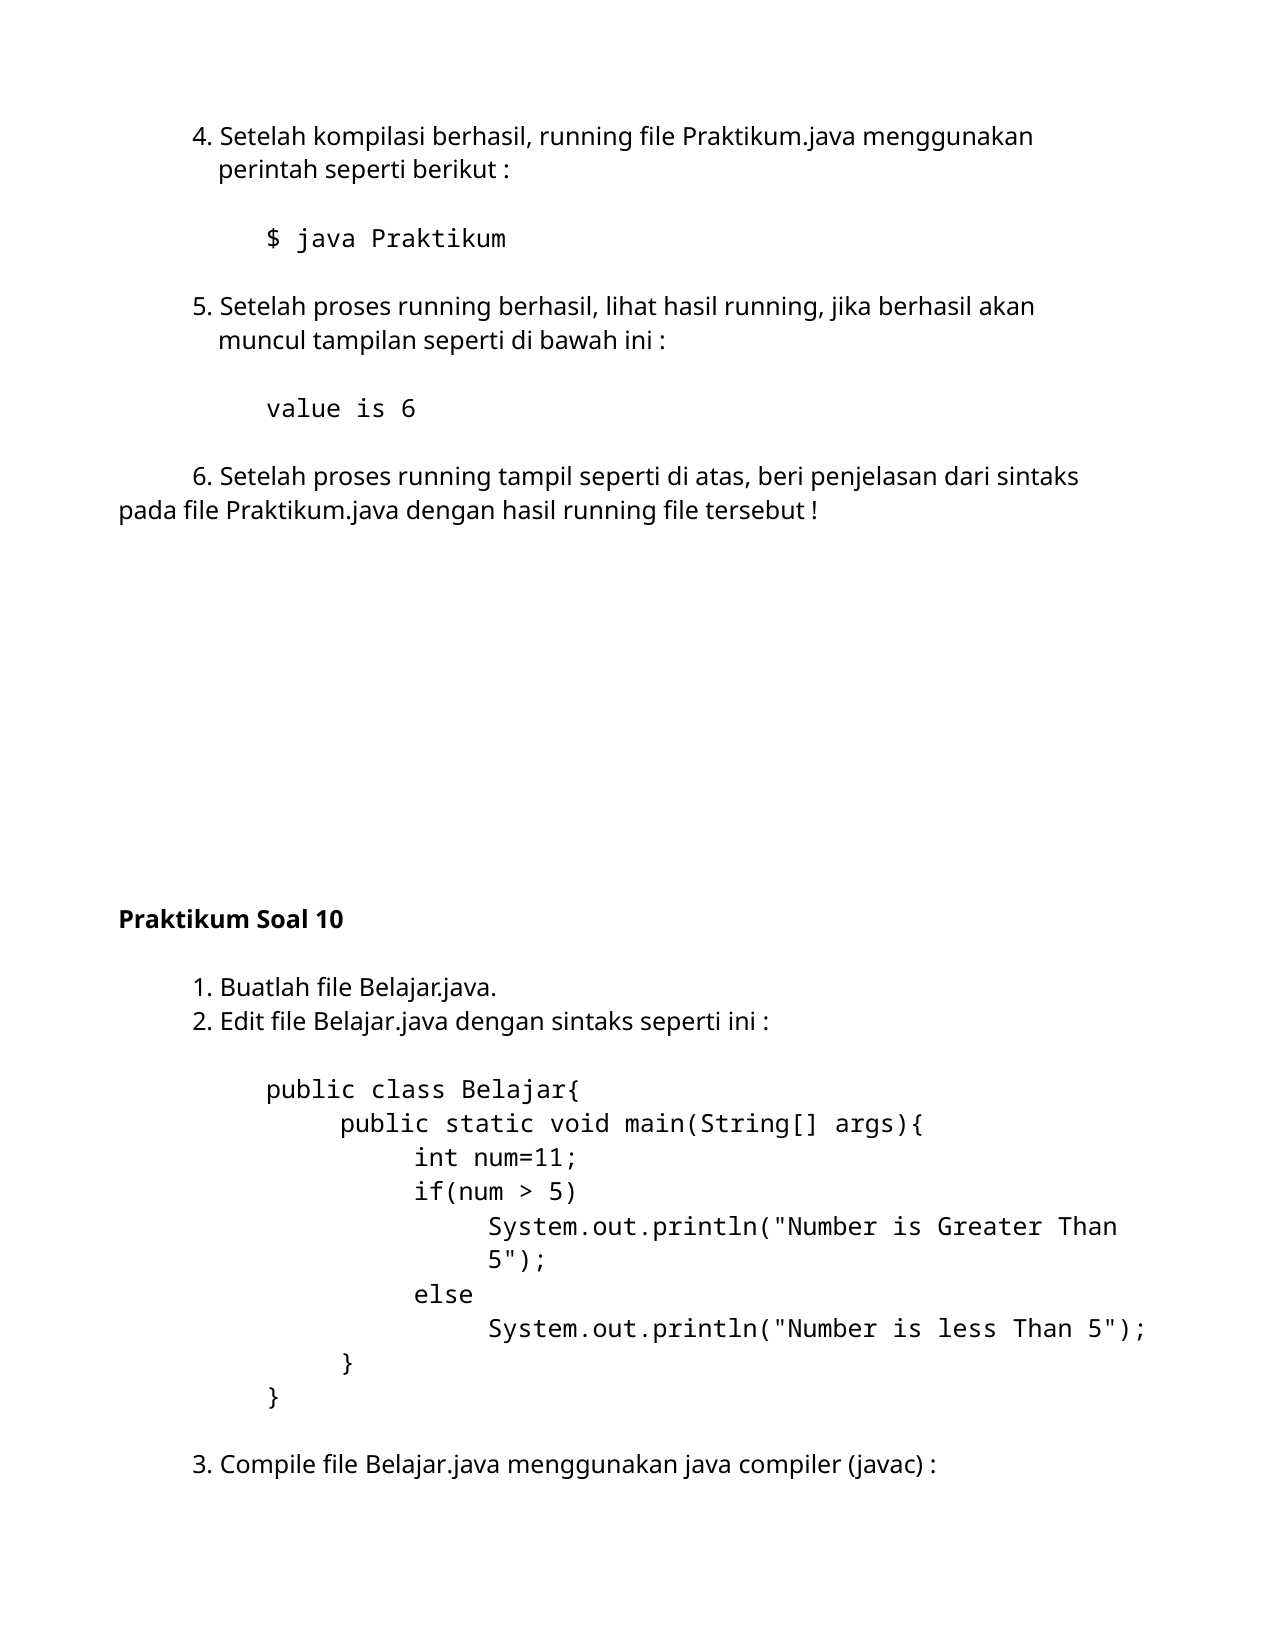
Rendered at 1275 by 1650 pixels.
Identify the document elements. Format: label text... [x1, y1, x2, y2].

text perintah seperti berikut : $ java Praktikum [118, 152, 1157, 288]
text else [118, 1276, 1157, 1310]
text int num=11; [118, 1140, 1157, 1174]
text System.out.println("Number is less Than 5"); [118, 1310, 1157, 1344]
text muncul tampilan seperti di bawah ini : value is 6 6. Setelah proses running tampil seperti di atas, beri penjelasan dari sintaks pada file Praktikum.java dengan hasil running file tersebut ! [118, 322, 1157, 527]
text } 3. Compile file Belajar.java menggunakan java compiler (javac) : [118, 1378, 1157, 1515]
text 1. Buatlah file Belajar.java. [118, 970, 1157, 1004]
text 5"); [118, 1242, 1157, 1276]
text 5. Setelah proses running berhasil, lihat hasil running, jika berhasil akan [118, 288, 1157, 322]
text System.out.println("Number is Greater Than [118, 1208, 1157, 1242]
text 2. Edit file Belajar.java dengan sintaks seperti ini : public class Belajar{ [118, 1004, 1157, 1106]
text 4. Setelah kompilasi berhasil, running file Praktikum.java menggunakan [118, 118, 1157, 152]
text public static void main(String[] args){ [118, 1106, 1157, 1140]
text } [118, 1344, 1157, 1378]
text Praktikum Soal 10 [118, 902, 1157, 936]
text if(num > 5) [118, 1174, 1157, 1208]
